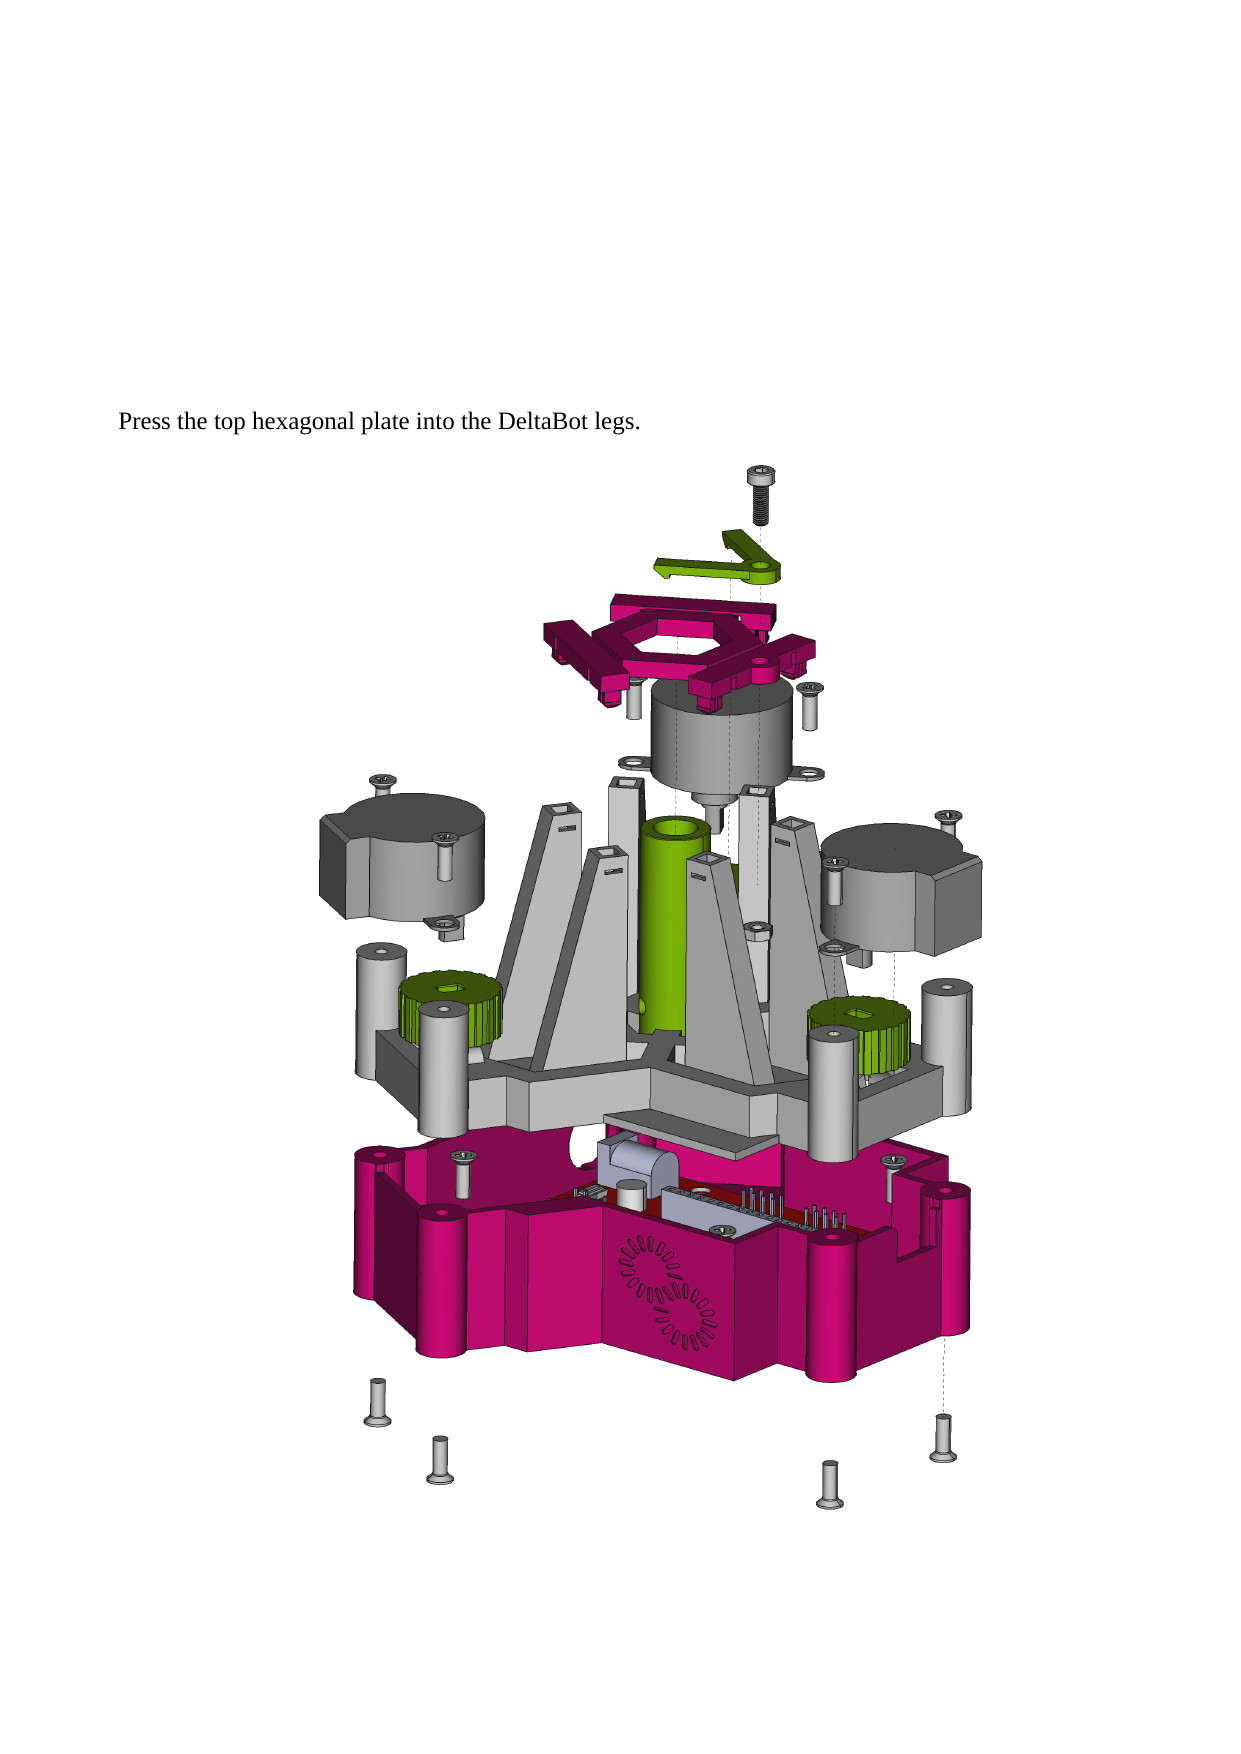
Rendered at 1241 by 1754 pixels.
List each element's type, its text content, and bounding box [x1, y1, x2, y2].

picture [305, 457, 1001, 1522]
text Press the top hexagonal plate into the DeltaBot legs. [118, 406, 1122, 435]
